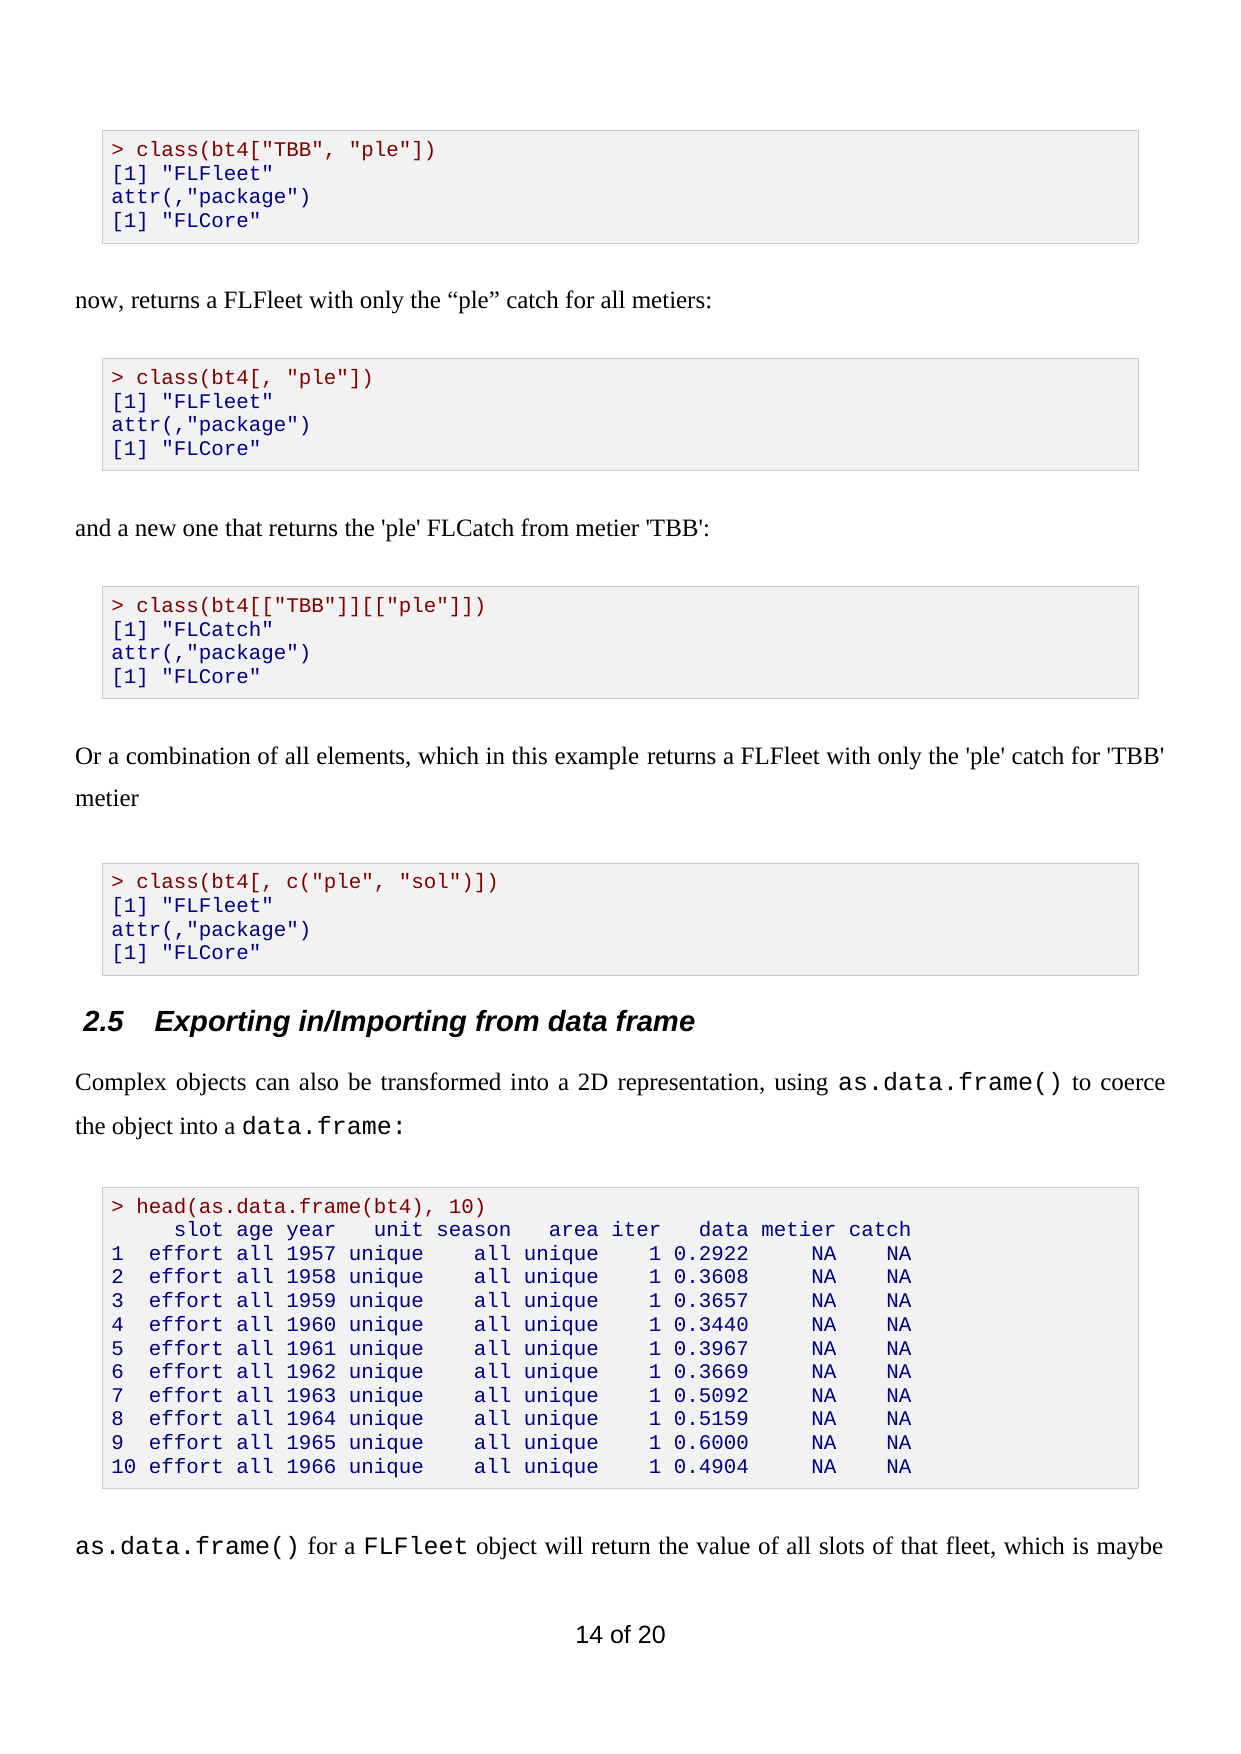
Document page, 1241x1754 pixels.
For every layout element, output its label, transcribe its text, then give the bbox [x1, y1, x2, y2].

text [1] "FLCore" [111, 438, 1129, 462]
text > class(bt4["TBB", "ple"]) [111, 139, 1129, 163]
text 8 effort all 1964 unique all unique 1 0.5159 NA NA [111, 1408, 1129, 1432]
text > class(bt4[["TBB"]][["ple"]]) [111, 595, 1129, 618]
text 10 effort all 1966 unique all unique 1 0.4904 NA NA [111, 1456, 1129, 1479]
text Or a combination of all elements, which in this example returns a FLFleet with only the 'ple' catch for 'TBB' metier [75, 574, 1166, 812]
text > class(bt4[, c("ple", "sol")]) [111, 871, 1129, 895]
text [1] "FLCore" [111, 666, 1129, 689]
text [1] "FLFleet" [111, 391, 1129, 414]
text attr(,"package") [111, 919, 1129, 942]
text [1] "FLFleet" [111, 163, 1129, 186]
text 3 effort all 1959 unique all unique 1 0.3657 NA NA [111, 1290, 1129, 1314]
text 6 effort all 1962 unique all unique 1 0.3669 NA NA [111, 1361, 1129, 1385]
text 5 effort all 1961 unique all unique 1 0.3967 NA NA [111, 1337, 1129, 1361]
text attr(,"package") [111, 414, 1129, 438]
subtitle Exporting in/Importing from data frame [75, 850, 1166, 1037]
text 7 effort all 1963 unique all unique 1 0.5092 NA NA [111, 1385, 1129, 1408]
text [1] "FLCore" [111, 942, 1129, 966]
text as.data.frame() for a FLFleet object will return the value of all slots of that fleet, which is maybe [75, 1175, 1166, 1562]
text slot age year unit season area iter data metier catch [111, 1219, 1129, 1243]
text [1] "FLCatch" [111, 618, 1129, 642]
text > head(as.data.frame(bt4), 10) [111, 1196, 1129, 1219]
text 9 effort all 1965 unique all unique 1 0.6000 NA NA [111, 1432, 1129, 1456]
text attr(,"package") [111, 186, 1129, 210]
text > class(bt4[, "ple"]) [111, 367, 1129, 391]
text 2 effort all 1958 unique all unique 1 0.3608 NA NA [111, 1267, 1129, 1290]
text now, returns a FLFleet with only the “ple” catch for all metiers: [75, 118, 1166, 314]
text [1] "FLCore" [111, 210, 1129, 234]
text [1] "FLFleet" [111, 895, 1129, 919]
text 1 effort all 1957 unique all unique 1 0.2922 NA NA [111, 1243, 1129, 1267]
text attr(,"package") [111, 642, 1129, 666]
text and a new one that returns the 'ple' FLCatch from metier 'TBB': [75, 346, 1166, 542]
text 4 effort all 1960 unique all unique 1 0.3440 NA NA [111, 1314, 1129, 1337]
text Complex objects can also be transformed into a 2D representation, using as.data.frame() to coerce the object into a data.frame: [75, 1068, 1166, 1142]
